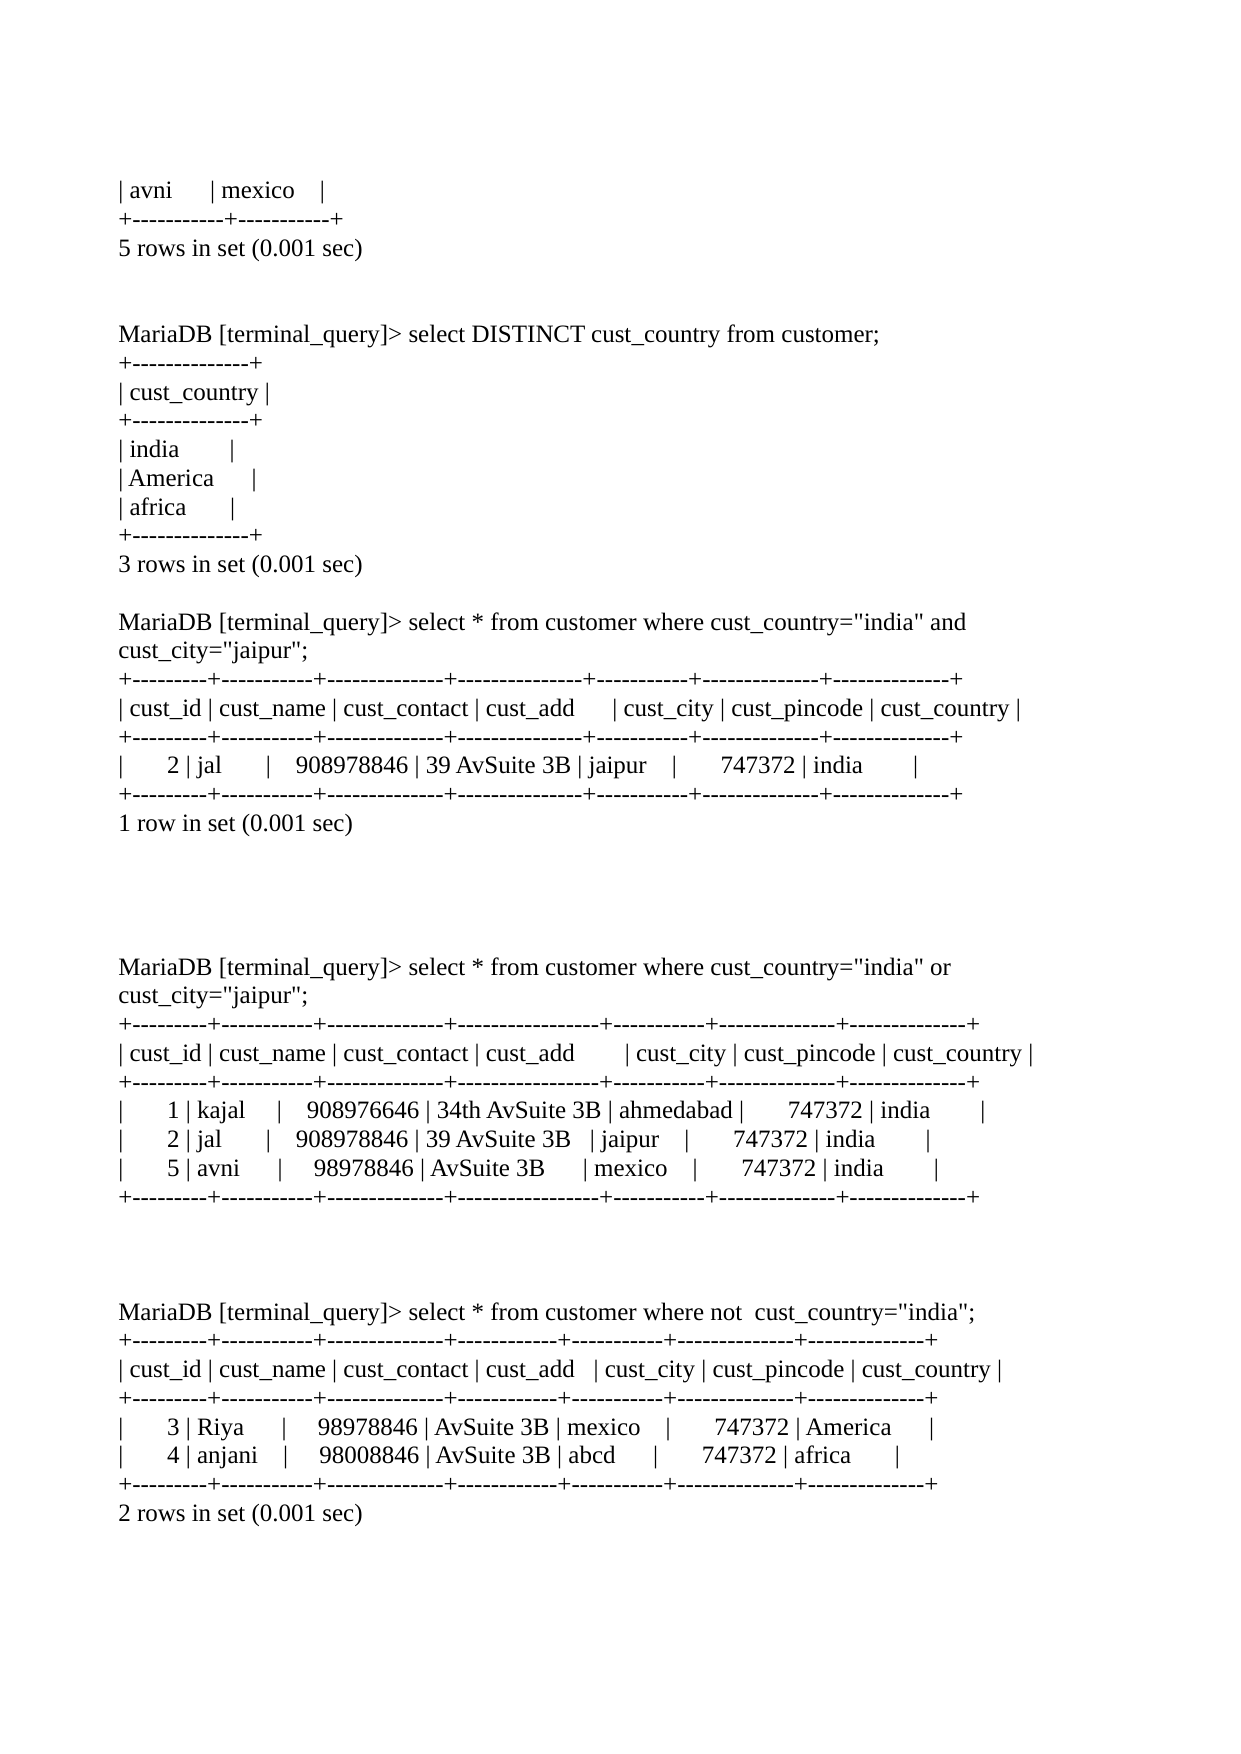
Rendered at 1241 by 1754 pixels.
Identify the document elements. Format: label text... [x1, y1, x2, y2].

text +--------------+ [118, 521, 1122, 549]
text +---------+-----------+--------------+------------+-----------+--------------+--------------+ [118, 1469, 1122, 1498]
text | 2 | jal | 908978846 | 39 AvSuite 3B | jaipur | 747372 | india | [118, 1124, 1122, 1153]
text +---------+-----------+--------------+------------+-----------+--------------+--------------+ [118, 1383, 1122, 1412]
text +---------+-----------+--------------+---------------+-----------+--------------+--------------+ [118, 779, 1122, 808]
text +---------+-----------+--------------+---------------+-----------+--------------+--------------+ [118, 722, 1122, 751]
text 3 rows in set (0.001 sec) [118, 549, 1122, 578]
text | America | [118, 463, 1122, 492]
text | 2 | jal | 908978846 | 39 AvSuite 3B | jaipur | 747372 | india | [118, 751, 1122, 779]
text | 4 | anjani | 98008846 | AvSuite 3B | abcd | 747372 | africa | [118, 1441, 1122, 1469]
text 2 rows in set (0.001 sec) [118, 1498, 1122, 1527]
text | india | [118, 434, 1122, 463]
text MariaDB [terminal_query]> select DISTINCT cust_country from customer; [118, 319, 1122, 348]
text +---------+-----------+--------------+------------+-----------+--------------+--------------+ [118, 1326, 1122, 1354]
text +---------+-----------+--------------+-----------------+-----------+--------------+--------------+ [118, 1182, 1122, 1211]
text +---------+-----------+--------------+-----------------+-----------+--------------+--------------+ [118, 1067, 1122, 1096]
text | africa | [118, 492, 1122, 521]
text +---------+-----------+--------------+-----------------+-----------+--------------+--------------+ [118, 1009, 1122, 1038]
text | 1 | kajal | 908976646 | 34th AvSuite 3B | ahmedabad | 747372 | india | [118, 1096, 1122, 1124]
text | cust_country | [118, 377, 1122, 406]
text | avni | mexico | [118, 176, 1122, 204]
text +---------+-----------+--------------+---------------+-----------+--------------+--------------+ [118, 664, 1122, 693]
text | cust_id | cust_name | cust_contact | cust_add | cust_city | cust_pincode | cust_country | [118, 1354, 1122, 1383]
text | 3 | Riya | 98978846 | AvSuite 3B | mexico | 747372 | America | [118, 1412, 1122, 1441]
text 1 row in set (0.001 sec) [118, 808, 1122, 837]
text 5 rows in set (0.001 sec) [118, 233, 1122, 262]
text | 5 | avni | 98978846 | AvSuite 3B | mexico | 747372 | india | [118, 1153, 1122, 1182]
text | cust_id | cust_name | cust_contact | cust_add | cust_city | cust_pincode | cust_country | [118, 1038, 1122, 1067]
text | cust_id | cust_name | cust_contact | cust_add | cust_city | cust_pincode | cust_country | [118, 693, 1122, 722]
text +--------------+ [118, 406, 1122, 434]
text +-----------+-----------+ [118, 204, 1122, 233]
text +--------------+ [118, 348, 1122, 377]
text MariaDB [terminal_query]> select * from customer where cust_country="india" or cust_city="jaipur"; [118, 952, 1122, 1009]
text MariaDB [terminal_query]> select * from customer where cust_country="india" and cust_city="jaipur"; [118, 607, 1122, 664]
text MariaDB [terminal_query]> select * from customer where not cust_country="india"; [118, 1297, 1122, 1326]
